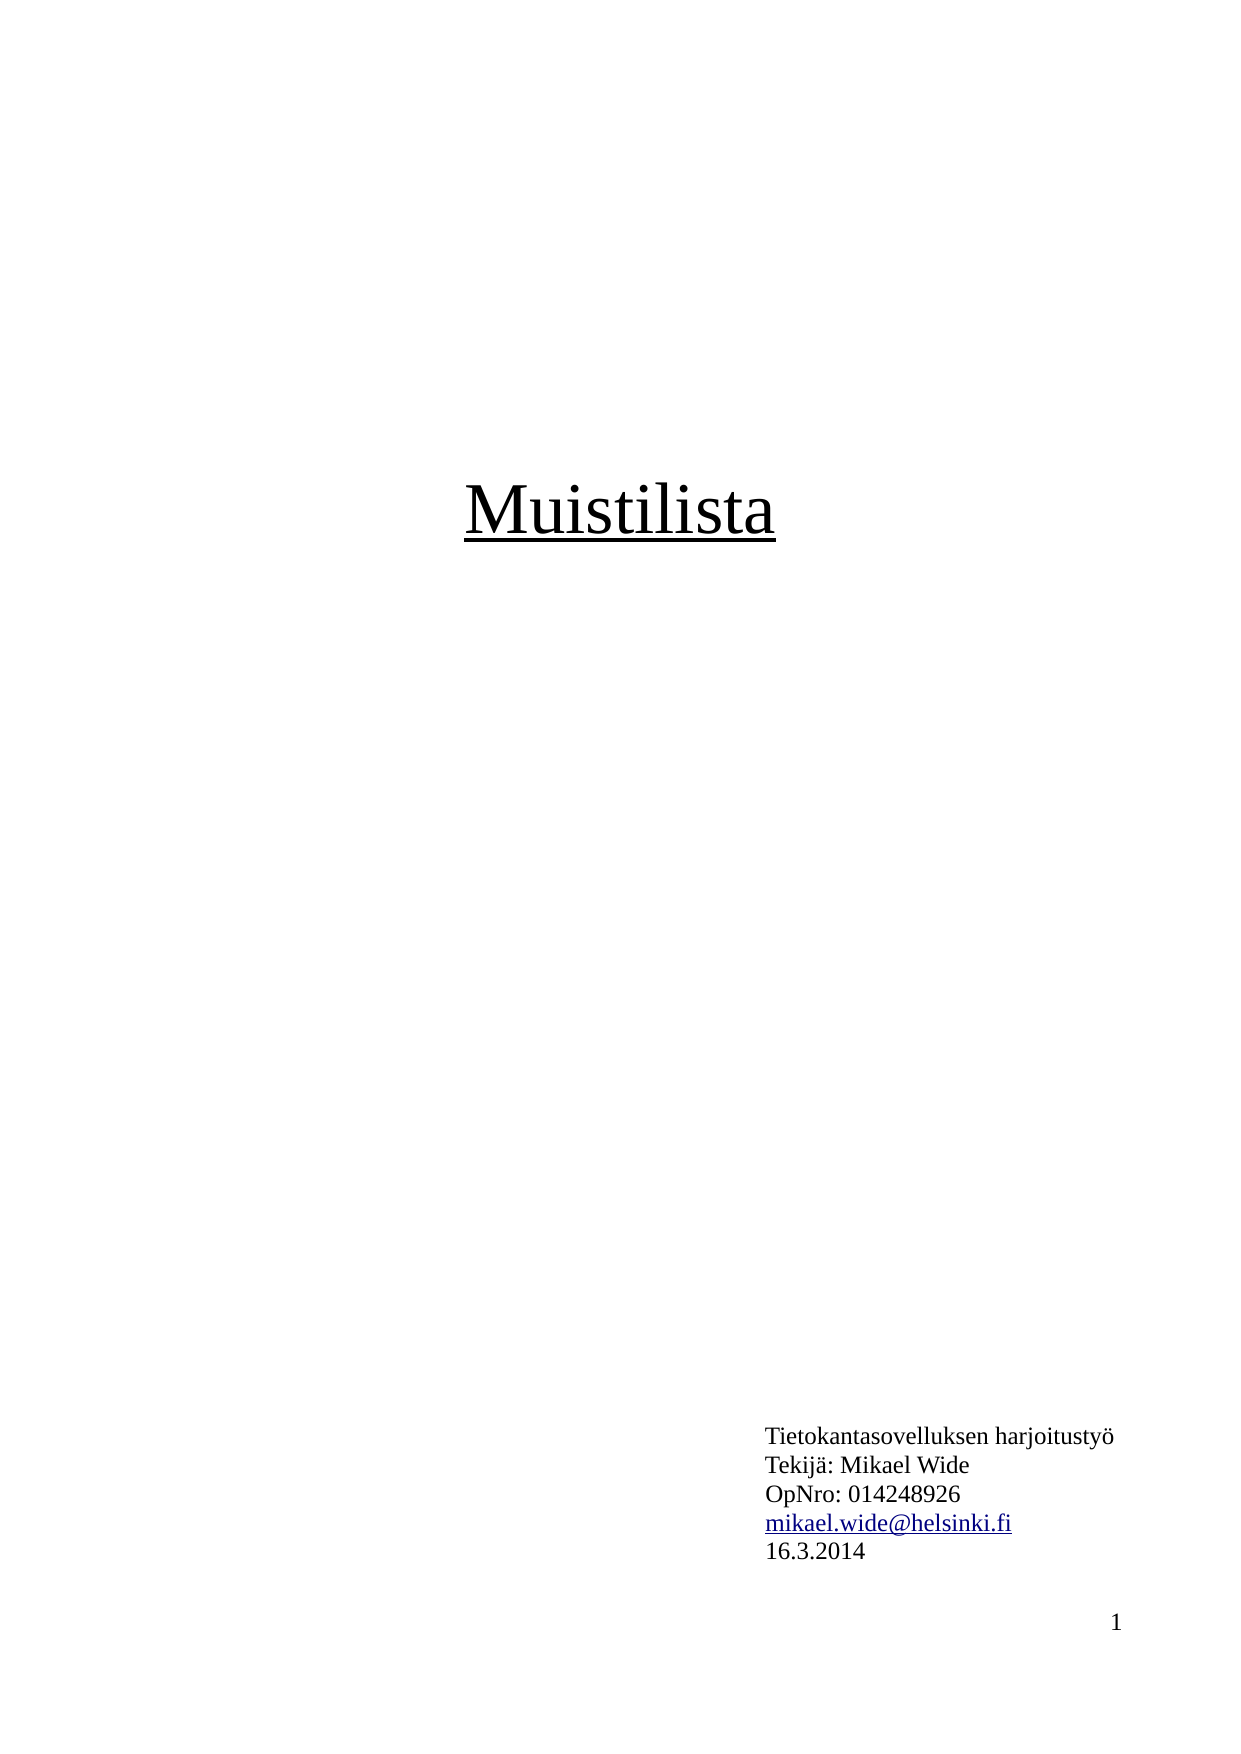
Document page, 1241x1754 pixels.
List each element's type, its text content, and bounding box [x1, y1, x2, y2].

text Tekijä: Mikael Wide [118, 1450, 1122, 1479]
text 16.3.2014 [118, 1536, 1122, 1565]
text mikael.wide@helsinki.fi [118, 1508, 1122, 1536]
text Tietokantasovelluksen harjoitustyö [118, 1421, 1122, 1450]
text Muistilista [118, 466, 1122, 549]
text OpNro: 014248926 [118, 1479, 1122, 1508]
